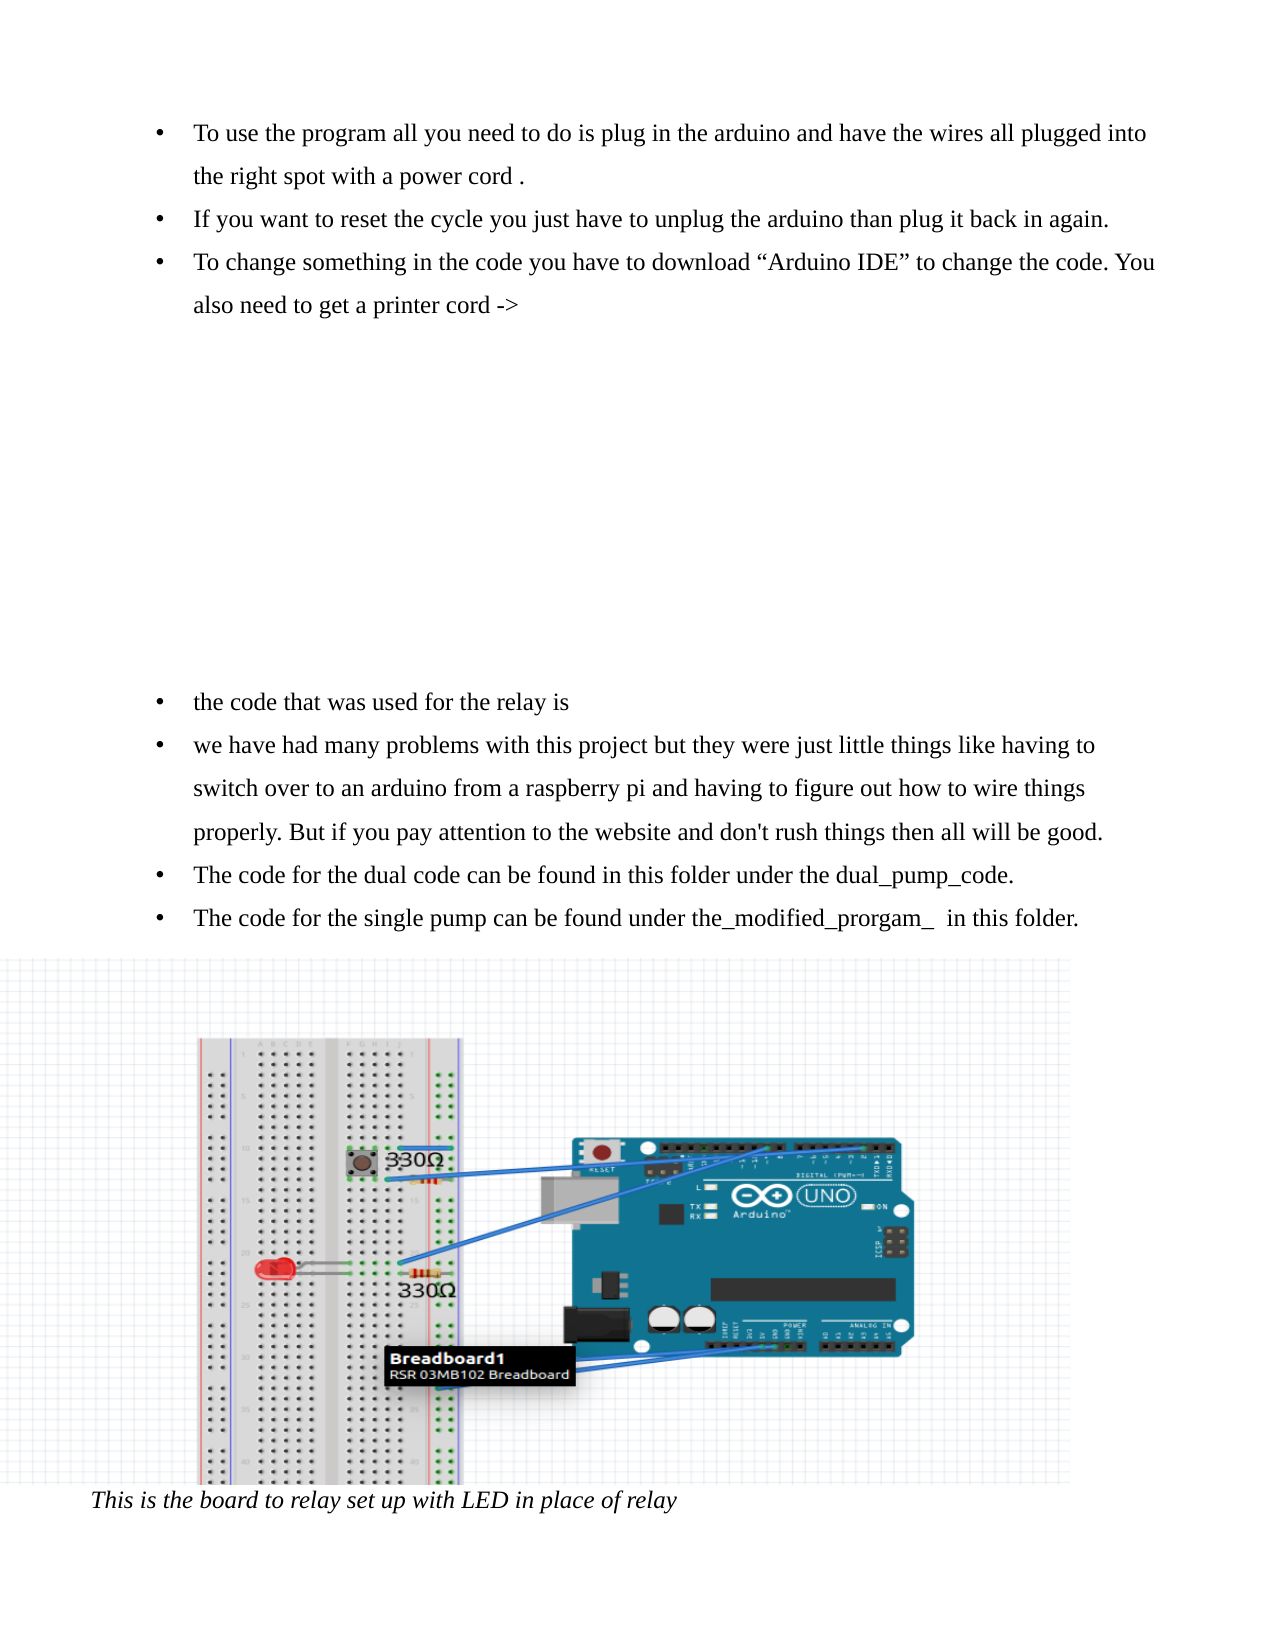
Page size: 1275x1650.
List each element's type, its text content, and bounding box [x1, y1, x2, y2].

list The code for the single pump can be found under the_modified_prorgam_ in this folder. [156, 903, 1157, 932]
list the code that was used for the relay is [156, 334, 1157, 716]
list If you want to reset the cycle you just have to unplug the arduino than plug it back in again. [156, 204, 1157, 233]
picture [0, 958, 1071, 1485]
list we have had many problems with this project but they were just little things like having to switch over to an arduino from a raspberry pi and having to figure out how to wire things properly. But if you pay attention to the website and don't rush things then all will be good. [156, 730, 1157, 845]
list To change something in the code you have to download “Arduino IDE” to change the code. You also need to get a printer cord -> [156, 247, 1157, 319]
list To use the program all you need to do is plug in the arduino and have the wires all plugged into the right spot with a power cord . [156, 118, 1157, 190]
list The code for the dual code can be found in this folder under the dual_pump_code. [156, 860, 1157, 888]
text This is the board to relay set up with LED in place of relay [90, 1485, 828, 1514]
